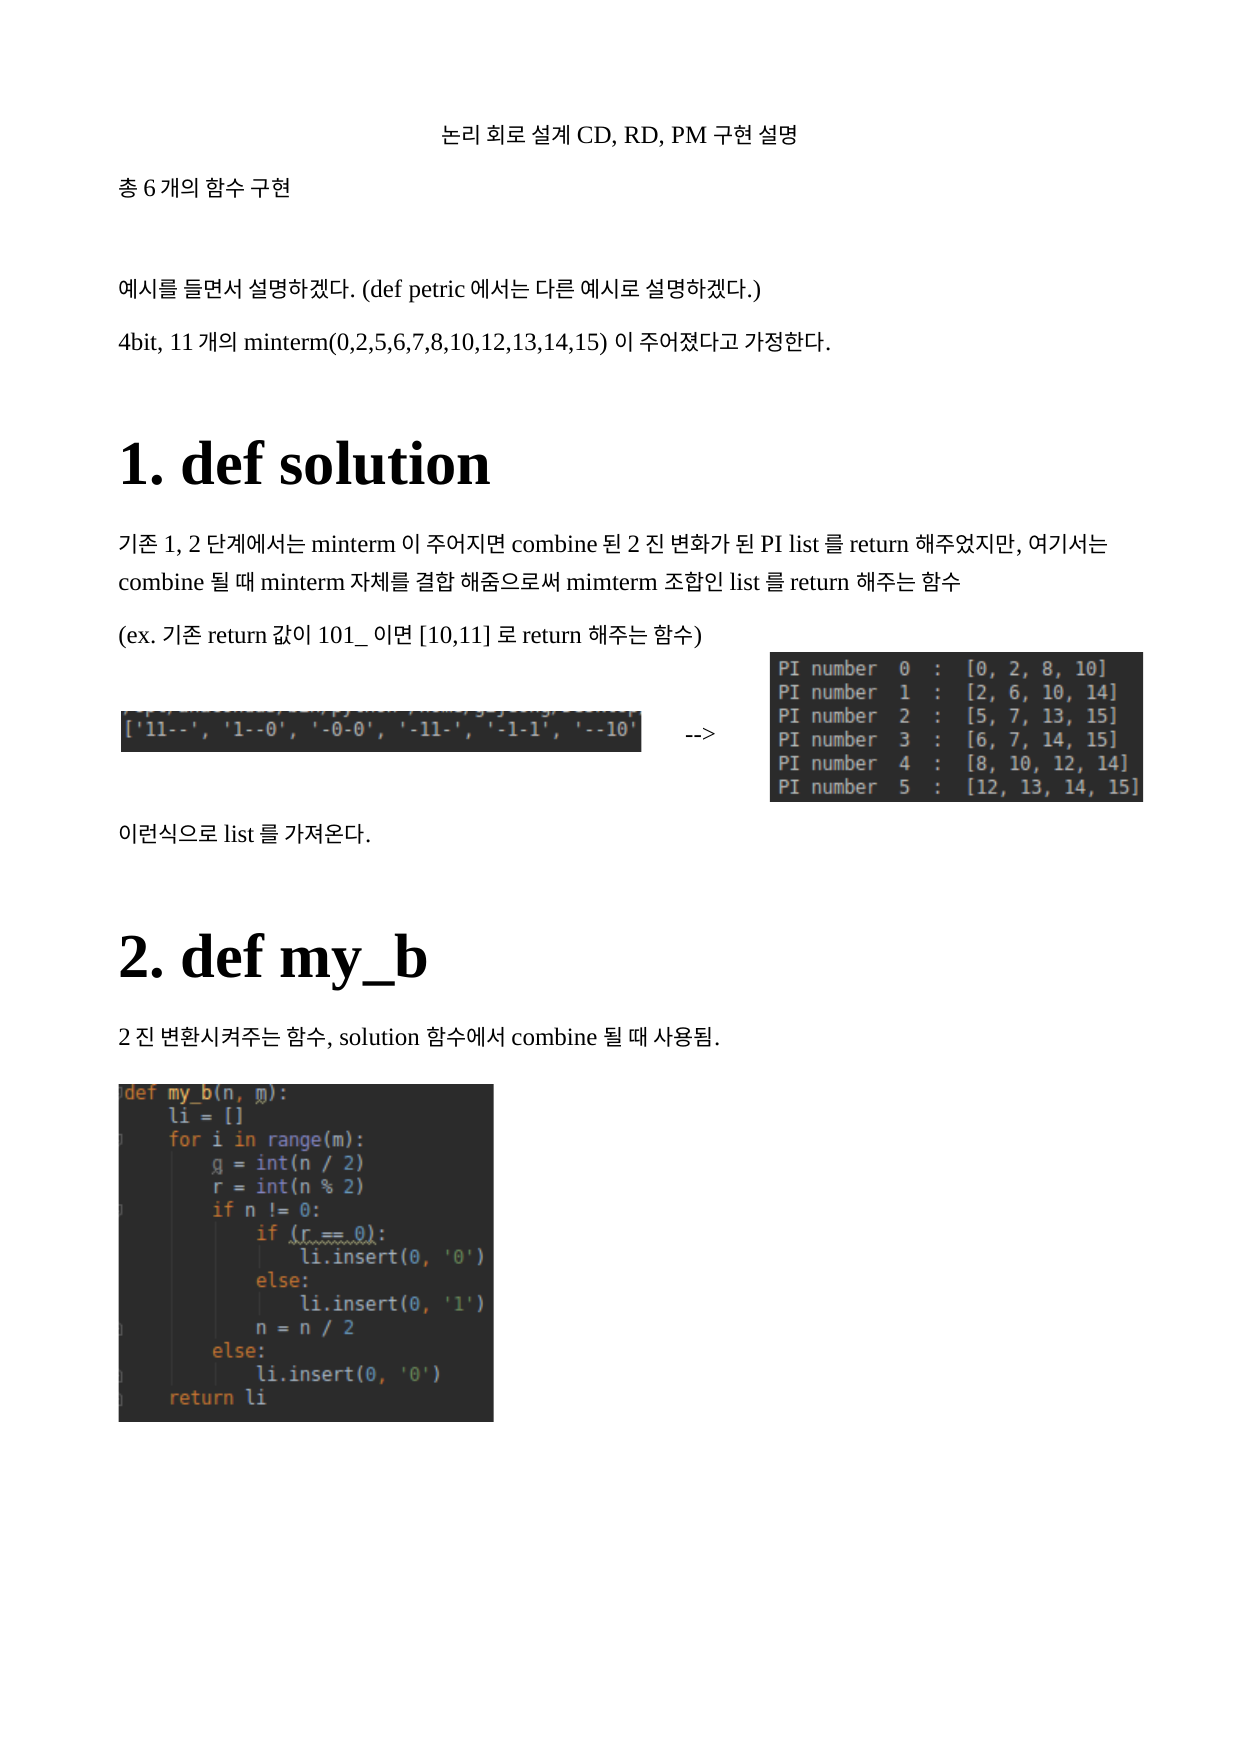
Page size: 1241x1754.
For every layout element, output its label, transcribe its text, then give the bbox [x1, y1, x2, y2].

text 총 6개의 함수 구현 [118, 171, 1122, 202]
picture [121, 711, 642, 752]
text 논리 회로 설계 CD, RD, PM 구현 설명 [118, 118, 1122, 150]
text (ex. 기존 return값이 101_ 이면 [10,11] 로 return 해주는 함수) [118, 618, 1122, 649]
text 이런식으로 list를 가져온다. [118, 817, 1122, 849]
text 예시를 들면서 설명하겠다. (def petric에서는 다른 예시로 설명하겠다.) [118, 272, 1122, 304]
text 1. def solution [118, 426, 1122, 498]
text 기존 1, 2단계에서는 minterm이 주어지면 combine된 2진 변화가 된 PI list를 return 해주었지만, 여기서는 combine 될 때 minterm자체를 결합 해줌으로써 mimterm 조합인 list를 return 해주는 함수 [118, 527, 1122, 597]
text --> [642, 719, 769, 748]
text 4bit, 11개의 minterm(0,2,5,6,7,8,10,12,13,14,15) 이 주어졌다고 가정한다. [118, 325, 1122, 356]
picture [118, 1084, 494, 1422]
text 2진 변환시켜주는 함수, solution 함수에서 combine 될 때 사용됨. [118, 1020, 1122, 1051]
picture [769, 652, 1144, 802]
text 2. def my_b [118, 919, 1122, 991]
